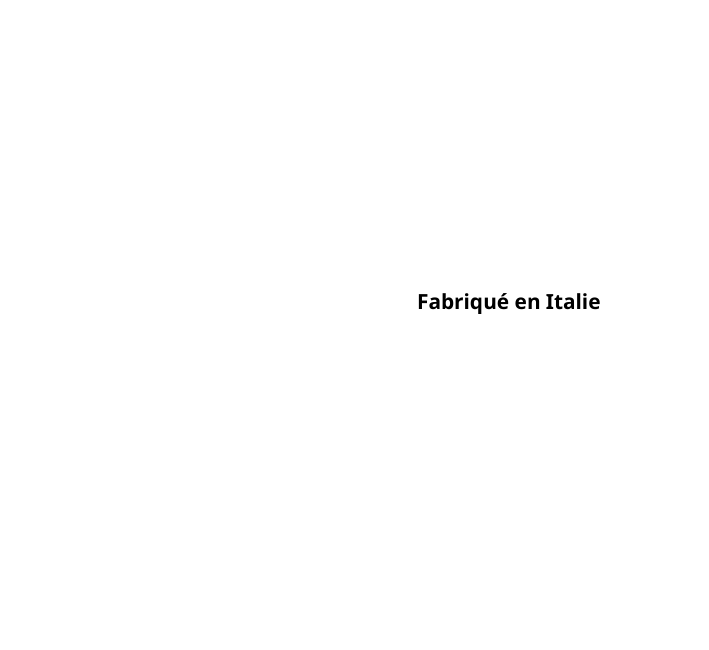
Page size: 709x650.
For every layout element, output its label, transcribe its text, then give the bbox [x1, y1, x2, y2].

table_cell <load(record, 'frame')> <load(record, 'color')> <load(record, 'fabric')> <load(record, 'canvas')> <record.get('q_x_pack', '?')> [172, 106, 414, 413]
table_cell [0, 106, 172, 413]
table_header [384, 35, 709, 106]
table_cell Fabriqué en Italie [414, 106, 705, 413]
table_cell [705, 106, 709, 413]
table_header <for each="record in get_report_label(data)"> <for each="counter in range(0, record.get('counter', 1))"> [0, 35, 384, 106]
